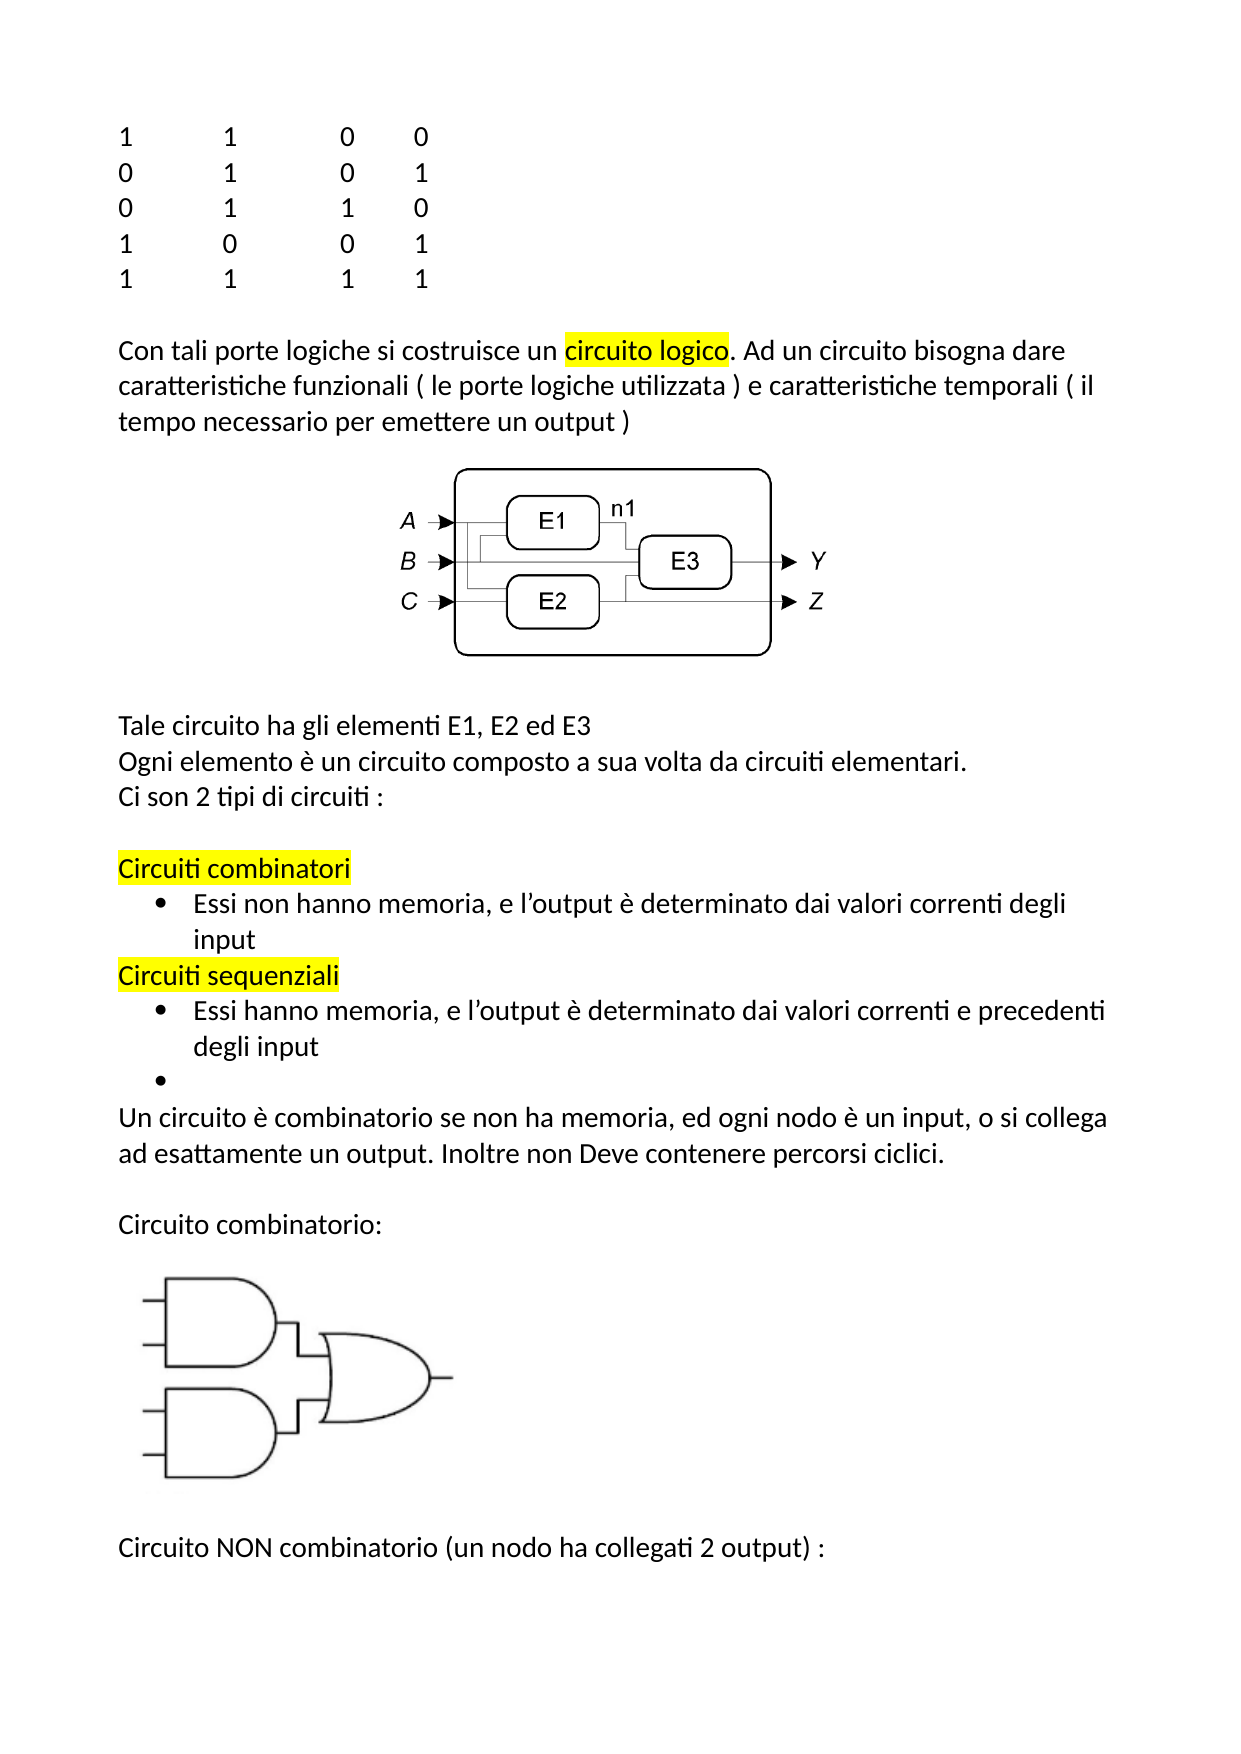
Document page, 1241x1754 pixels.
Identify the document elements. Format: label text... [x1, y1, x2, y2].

text 0 1 1 0 [118, 189, 1122, 225]
text Tale circuito ha gli elementi E1, E2 ed E3 [118, 707, 1122, 743]
text Ci son 2 tipi di circuiti : [118, 778, 1122, 814]
list Essi hanno memoria, e l’output è determinato dai valori correnti e precedenti degli input [156, 992, 1122, 1063]
text Circuiti sequenziali [118, 957, 1122, 992]
text Ogni elemento è un circuito composto a sua volta da circuiti elementari. [118, 743, 1122, 778]
text Circuito combinatorio: [118, 1206, 1122, 1242]
text 1 0 0 1 [118, 225, 1122, 261]
text Circuiti combinatori [118, 850, 1122, 885]
text Circuito NON combinatorio (un nodo ha collegati 2 output) : [118, 1529, 1122, 1564]
text 0 1 0 1 [118, 154, 1122, 189]
text 1 1 1 1 [118, 261, 1122, 296]
text 1 1 0 0 [118, 118, 1122, 154]
list Essi non hanno memoria, e l’output è determinato dai valori correnti degli input [156, 885, 1122, 957]
text Con tali porte logiche si costruisce un circuito logico. Ad un circuito bisogna dare caratteristiche funzionali ( le porte logiche utilizzata ) e caratteristiche temporali ( il tempo necessario per emettere un output ) [118, 332, 1122, 439]
text Un circuito è combinatorio se non ha memoria, ed ogni nodo è un input, o si collega ad esattamente un output. Inoltre non Deve contenere percorsi ciclici. [118, 1099, 1122, 1206]
